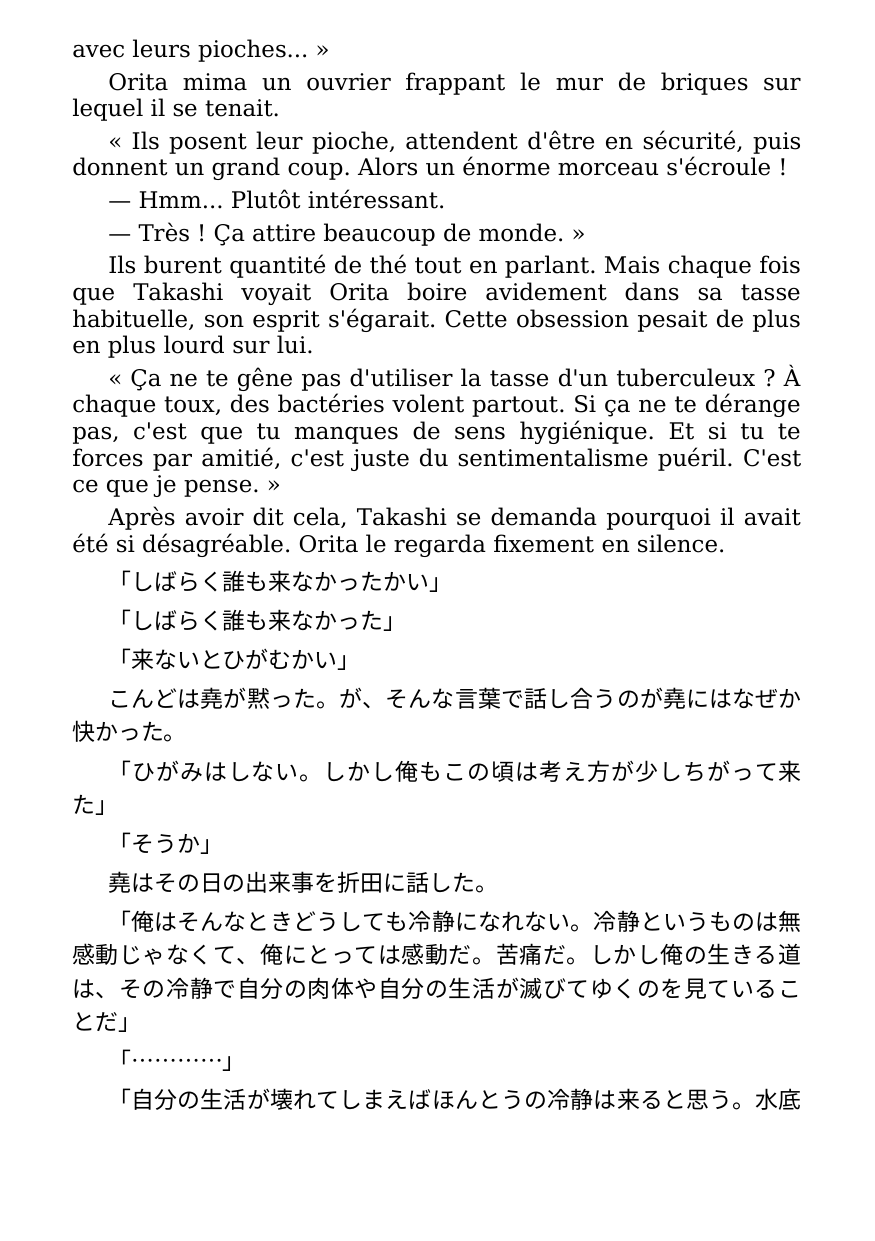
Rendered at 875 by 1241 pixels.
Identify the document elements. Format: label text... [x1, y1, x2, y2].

text 「…………」 [72, 1043, 802, 1076]
text 「俺はそんなときどうしても冷静になれない。冷静というものは無感動じゃなくて、俺にとっては感動だ。苦痛だ。しかし俺の生きる道は、その冷静で自分の肉体や自分の生活が滅びてゆくのを見ていることだ」 [72, 904, 802, 1037]
text 「しばらく誰も来なかった」 [72, 603, 802, 636]
text 「そうか」 [72, 826, 802, 859]
text « Ça ne te gêne pas d'utiliser la tasse d'un tuberculeux ? À chaque toux, des bactéries volent partout. Si ça ne te dérange pas, c'est que tu manques de sens hygiénique. Et si tu te forces par amitié, c'est juste du sentimentalisme puéril. C'est ce que je pense. » [72, 365, 802, 498]
text こんどは堯が黙った。が、そんな言葉で話し合うのが堯にはなぜか快かった。 [72, 681, 802, 747]
text 「自分の生活が壊れてしまえばほんとうの冷静は来ると思う。水底 [72, 1082, 802, 1115]
text avec leurs pioches... » [72, 36, 802, 63]
text — Très ! Ça attire beaucoup de monde. » [72, 220, 802, 246]
text Après avoir dit cela, Takashi se demanda pourquoi il avait été si désagréable. Orita le regarda fixement en silence. [72, 504, 802, 558]
text 堯はその日の出来事を折田に話した。 [72, 865, 802, 898]
text — Hmm... Plutôt intéressant. [72, 187, 802, 214]
text 「しばらく誰も来なかったかい」 [72, 563, 802, 597]
text Orita mima un ouvrier frappant le mur de briques sur lequel il se tenait. [72, 69, 802, 122]
text Ils burent quantité de thé tout en parlant. Mais chaque fois que Takashi voyait Orita boire avidement dans sa tasse habituelle, son esprit s'égarait. Cette obsession pesait de plus en plus lourd sur lui. [72, 252, 802, 359]
text « Ils posent leur pioche, attendent d'être en sécurité, puis donnent un grand coup. Alors un énorme morceau s'écroule ! [72, 128, 802, 181]
text 「ひがみはしない。しかし俺もこの頃は考え方が少しちがって来た」 [72, 753, 802, 820]
text 「来ないとひがむかい」 [72, 642, 802, 675]
